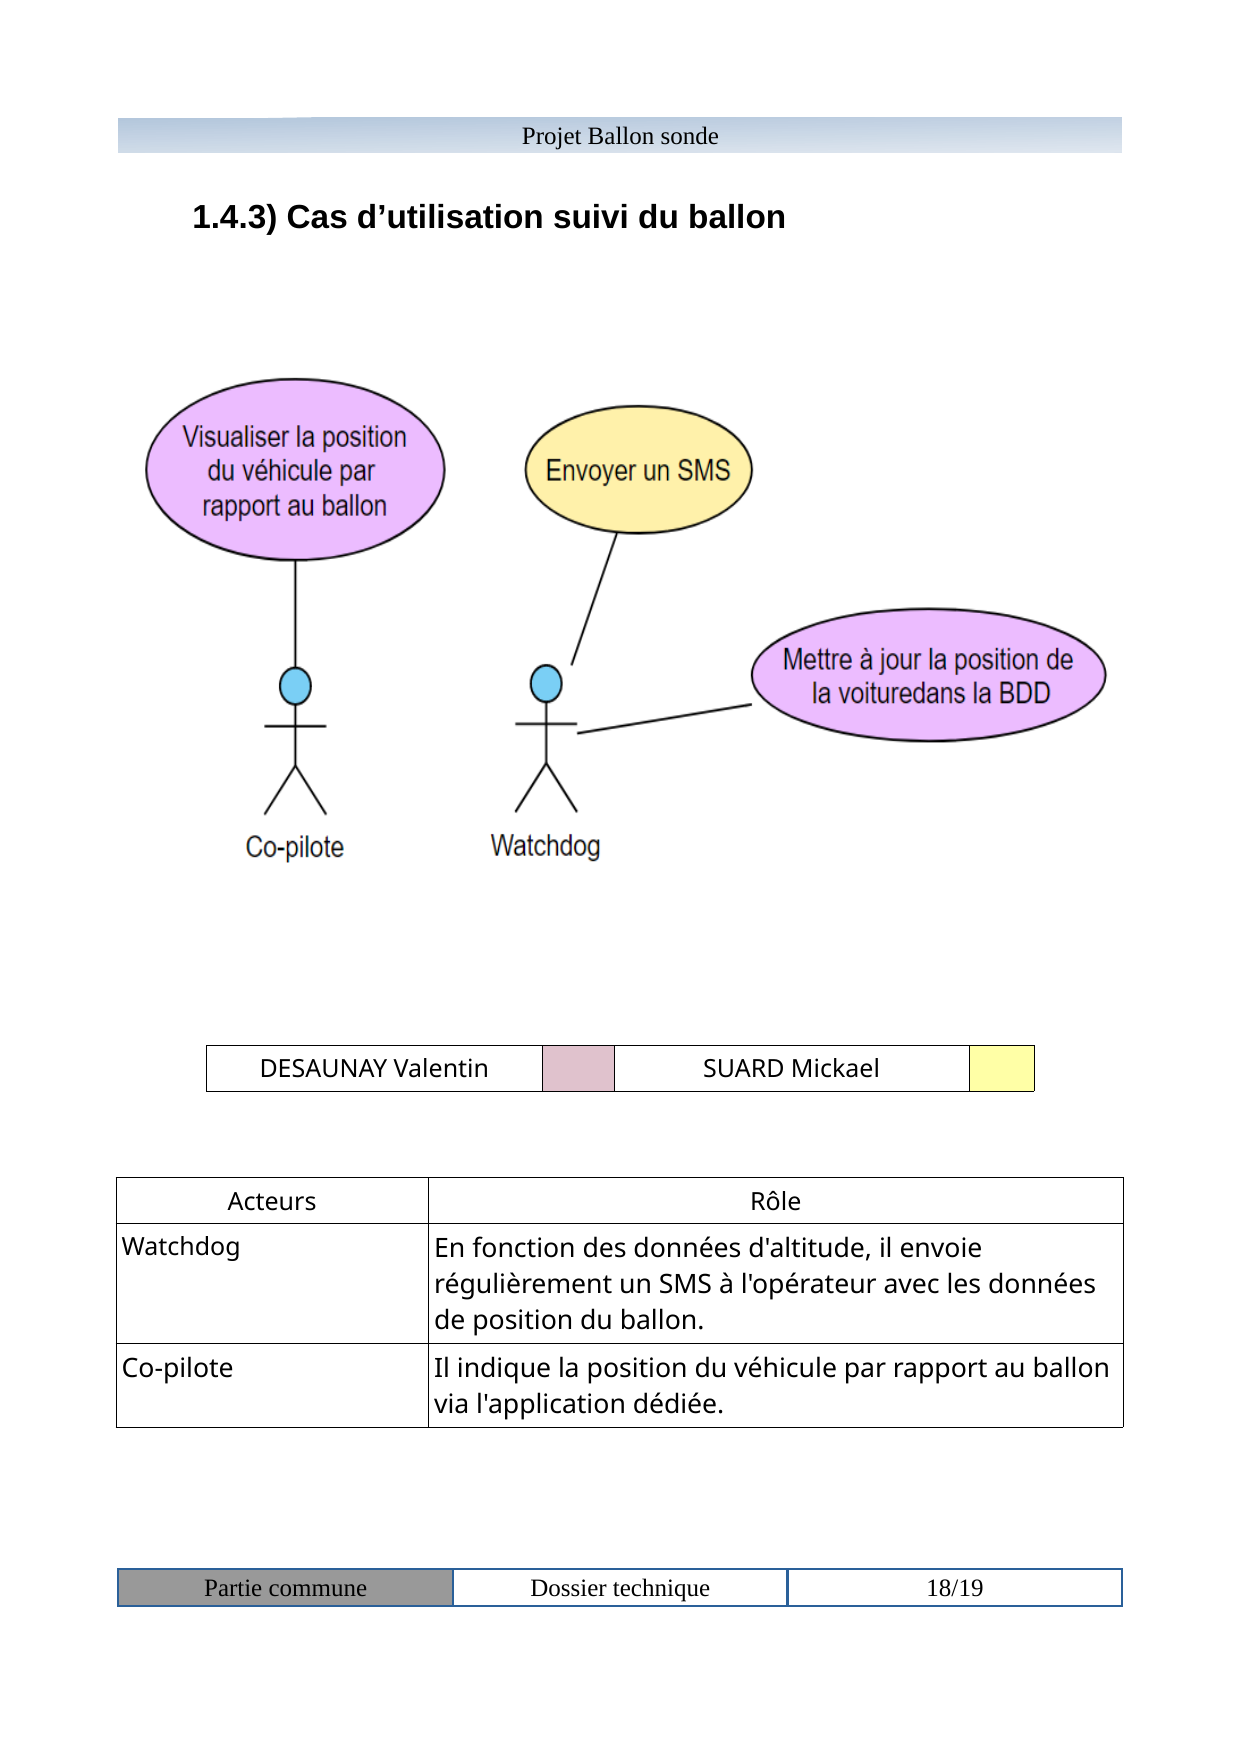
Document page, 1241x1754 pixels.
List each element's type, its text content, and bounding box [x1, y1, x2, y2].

table_header [970, 1046, 1034, 1091]
table_cell Watchdog [117, 1224, 428, 1343]
table_cell En fonction des données d'altitude, il envoie régulièrement un SMS à l'opérateur avec les données de position du ballon. [429, 1224, 1123, 1343]
subtitle 1.4.3) Cas d’utilisation suivi du ballon [118, 197, 1122, 235]
table_cell Il indique la position du véhicule par rapport au ballon via l'application dédiée. [429, 1344, 1123, 1427]
table_header Acteurs [117, 1178, 428, 1223]
table_header DESAUNAY Valentin [207, 1046, 542, 1091]
table_cell Co-pilote [117, 1344, 428, 1427]
table_header SUARD Mickael [615, 1046, 969, 1091]
picture [118, 335, 1123, 922]
table_header [543, 1046, 614, 1091]
table_header Rôle [429, 1178, 1123, 1223]
